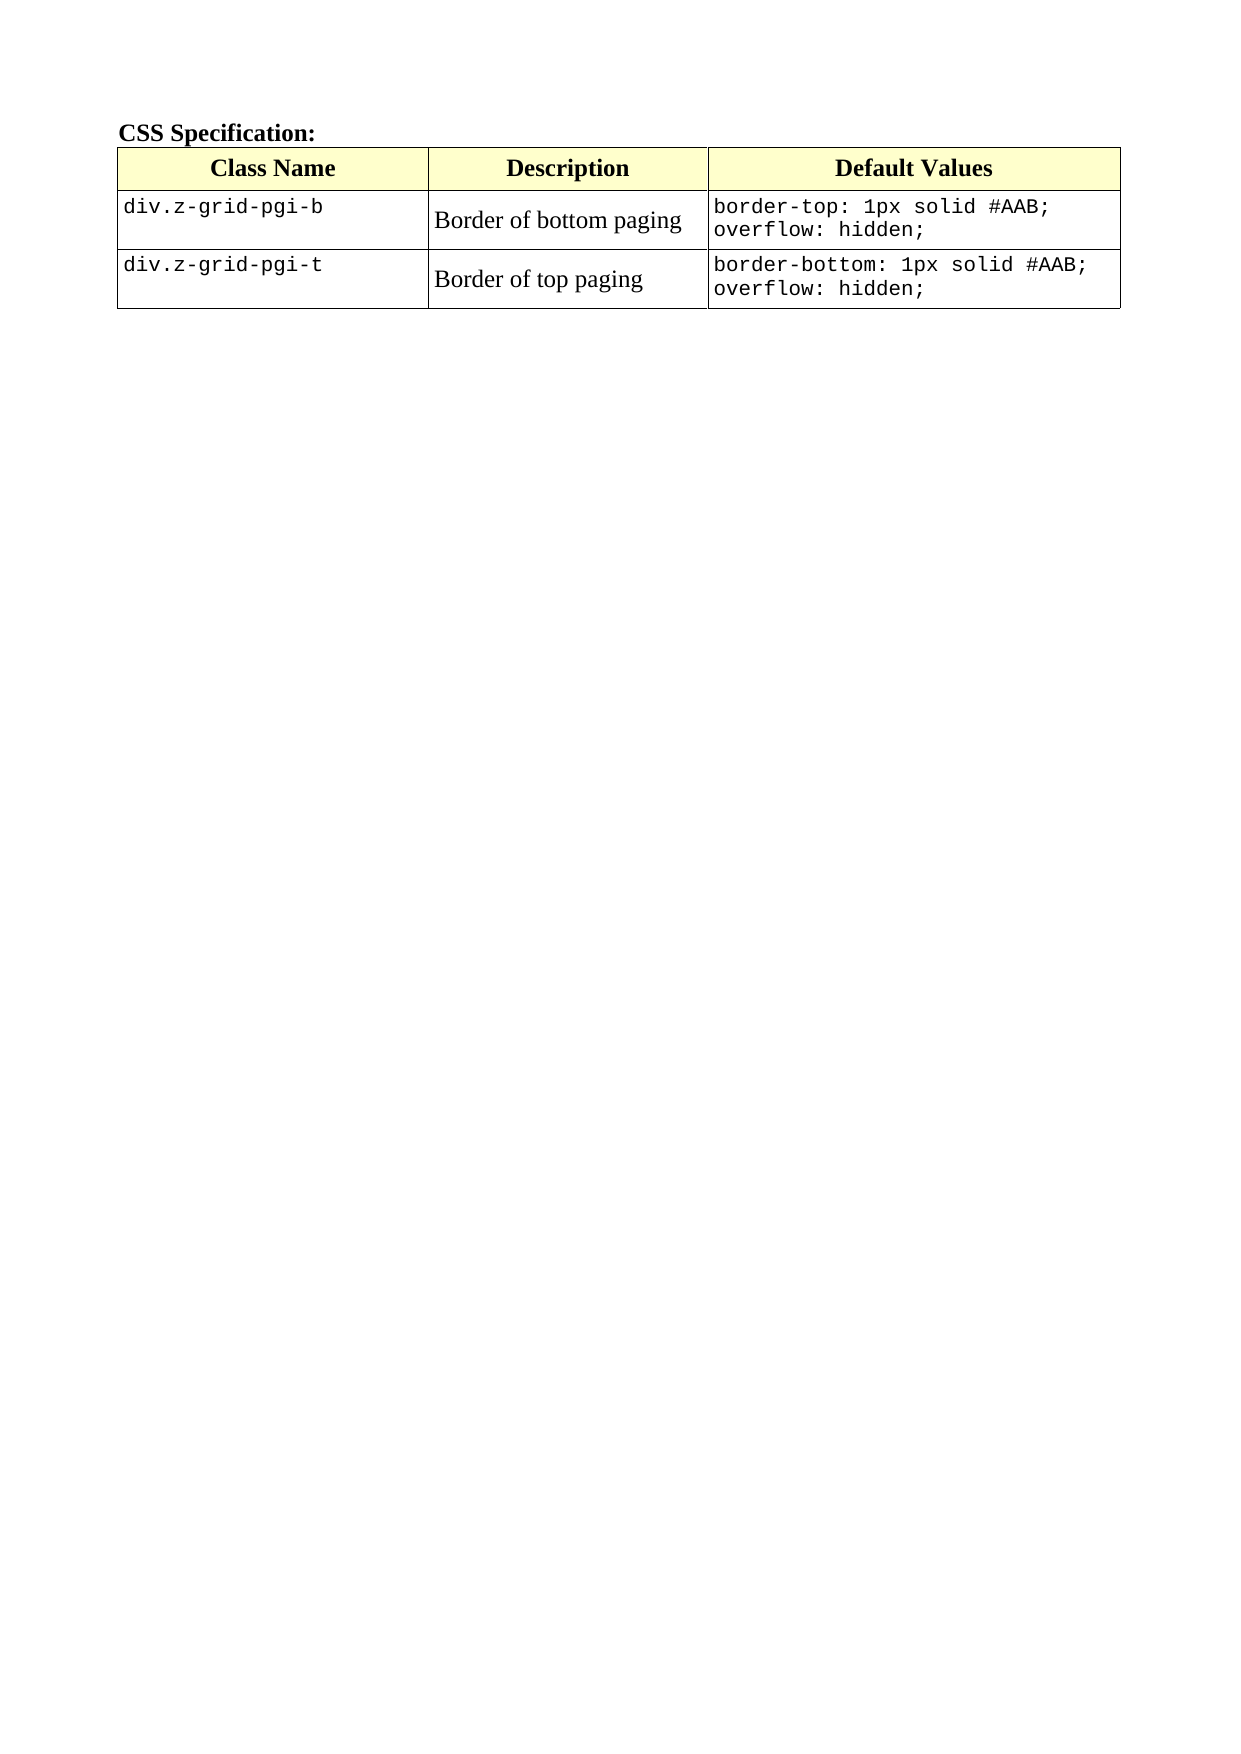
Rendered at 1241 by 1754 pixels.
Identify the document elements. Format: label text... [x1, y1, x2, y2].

table_cell div.z-grid-pgi-b [118, 191, 428, 249]
table_header Class Name [118, 148, 428, 190]
table_header Default Values [709, 148, 1120, 190]
table_header Description [429, 148, 707, 190]
table_cell div.z-grid-pgi-t [118, 250, 428, 308]
table_cell Border of bottom paging [429, 191, 707, 249]
text CSS Specification: [118, 118, 1122, 147]
table_cell Border of top paging [429, 250, 707, 308]
table_cell border-bottom: 1px solid #AAB; overflow: hidden; [709, 250, 1120, 308]
table_cell border-top: 1px solid #AAB; overflow: hidden; [709, 191, 1120, 249]
